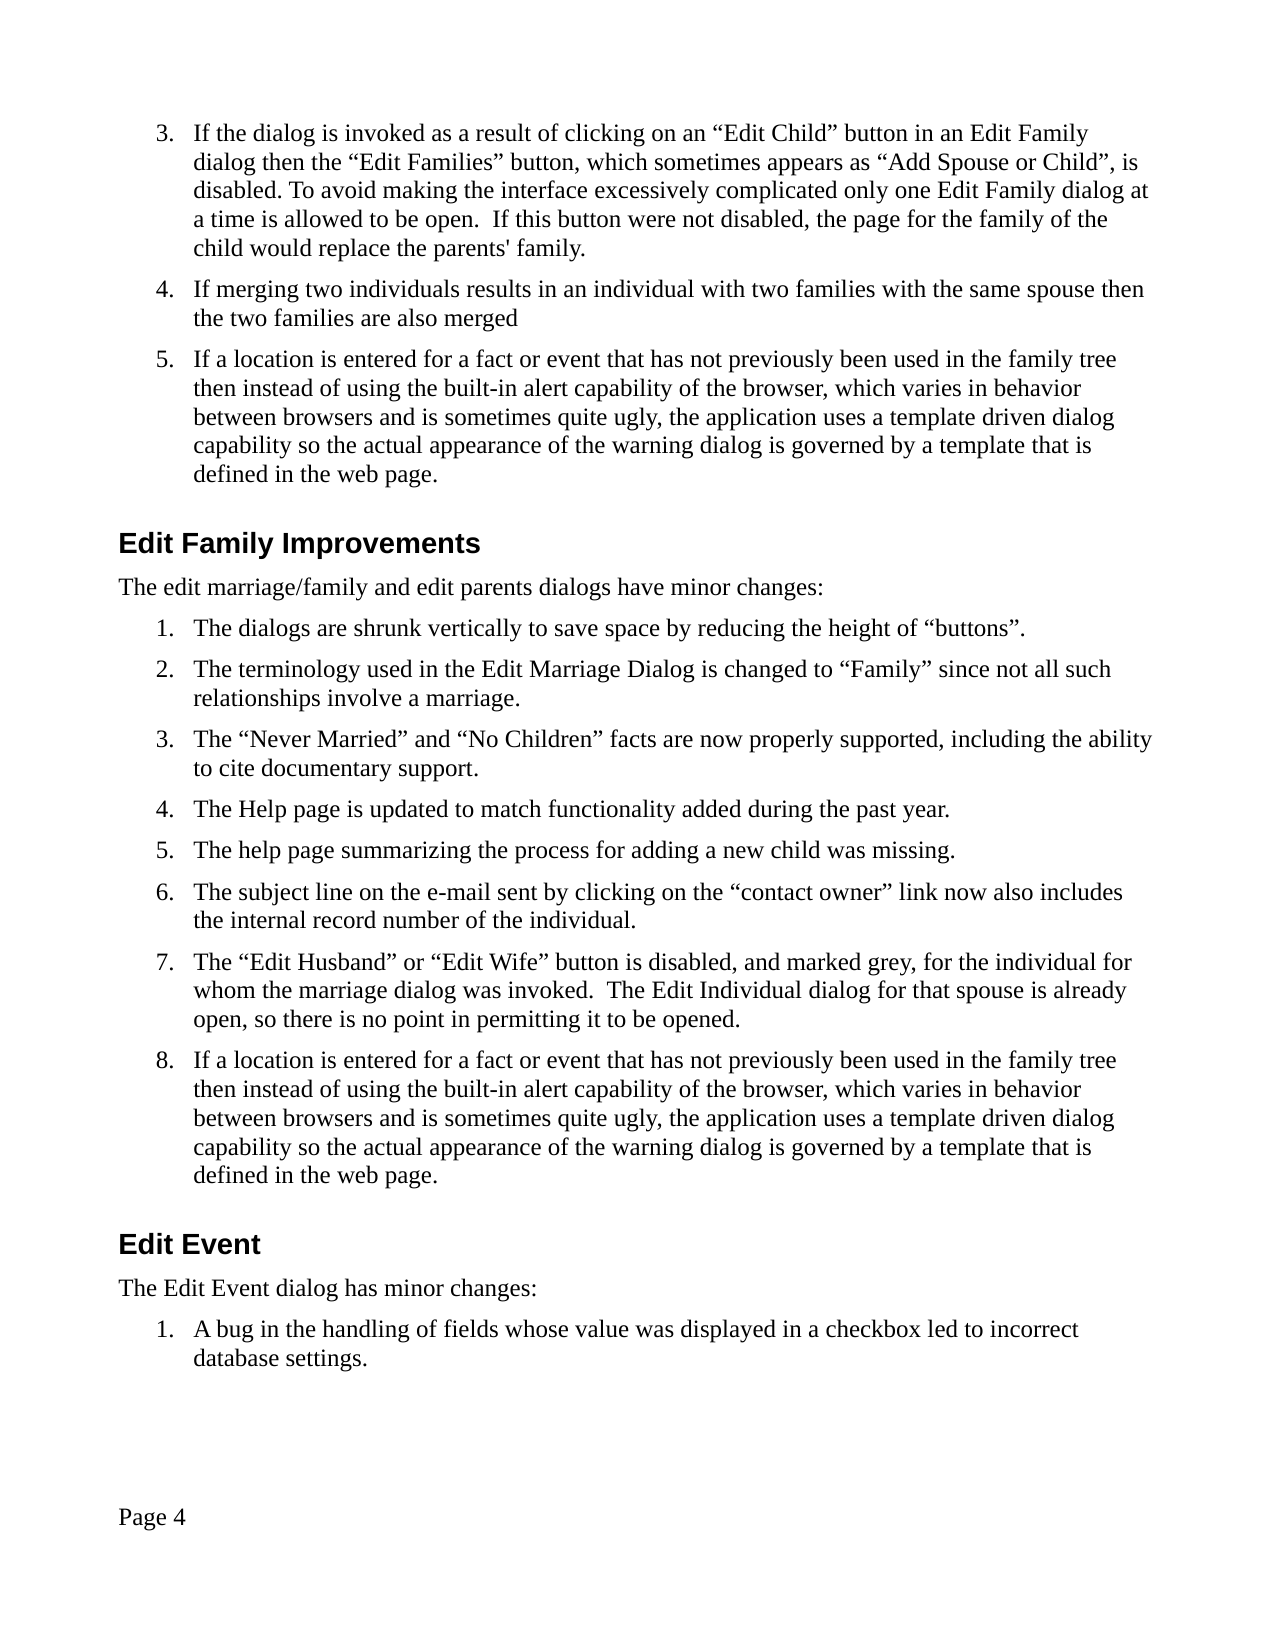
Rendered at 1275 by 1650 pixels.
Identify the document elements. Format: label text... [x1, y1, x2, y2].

list The help page summarizing the process for adding a new child was missing. [156, 835, 1157, 864]
list If merging two individuals results in an individual with two families with the same spouse then the two families are also merged [156, 274, 1157, 332]
list The dialogs are shrunk vertically to save space by reducing the height of “buttons”. [156, 613, 1157, 642]
list The “Edit Husband” or “Edit Wife” button is disabled, and marked grey, for the individual for whom the marriage dialog was invoked. The Edit Individual dialog for that spouse is already open, so there is no point in permitting it to be opened. [156, 947, 1157, 1033]
list The terminology used in the Edit Marriage Dialog is changed to “Family” since not all such relationships involve a marriage. [156, 654, 1157, 712]
subtitle Edit Event [118, 1227, 1157, 1260]
list The subject line on the e-mail sent by clicking on the “contact owner” link now also includes the internal record number of the individual. [156, 877, 1157, 934]
subtitle Edit Family Improvements [118, 526, 1157, 559]
list A bug in the handling of fields whose value was displayed in a checkbox led to incorrect database settings. [156, 1314, 1157, 1371]
list If a location is entered for a fact or event that has not previously been used in the family tree then instead of using the built-in alert capability of the browser, which varies in behavior between browsers and is sometimes quite ugly, the application uses a template driven dialog capability so the actual appearance of the warning dialog is governed by a template that is defined in the web page. [156, 344, 1157, 488]
text The Edit Event dialog has minor changes: [118, 1273, 1157, 1301]
list The “Never Married” and “No Children” facts are now properly supported, including the ability to cite documentary support. [156, 724, 1157, 782]
text The edit marriage/family and edit parents dialogs have minor changes: [118, 572, 1157, 600]
list If a location is entered for a fact or event that has not previously been used in the family tree then instead of using the built-in alert capability of the browser, which varies in behavior between browsers and is sometimes quite ugly, the application uses a template driven dialog capability so the actual appearance of the warning dialog is governed by a template that is defined in the web page. [156, 1045, 1157, 1189]
list The Help page is updated to match functionality added during the past year. [156, 794, 1157, 823]
list If the dialog is invoked as a result of clicking on an “Edit Child” button in an Edit Family dialog then the “Edit Families” button, which sometimes appears as “Add Spouse or Child”, is disabled. To avoid making the interface excessively complicated only one Edit Family dialog at a time is allowed to be open. If this button were not disabled, the page for the family of the child would replace the parents' family. [156, 118, 1157, 262]
